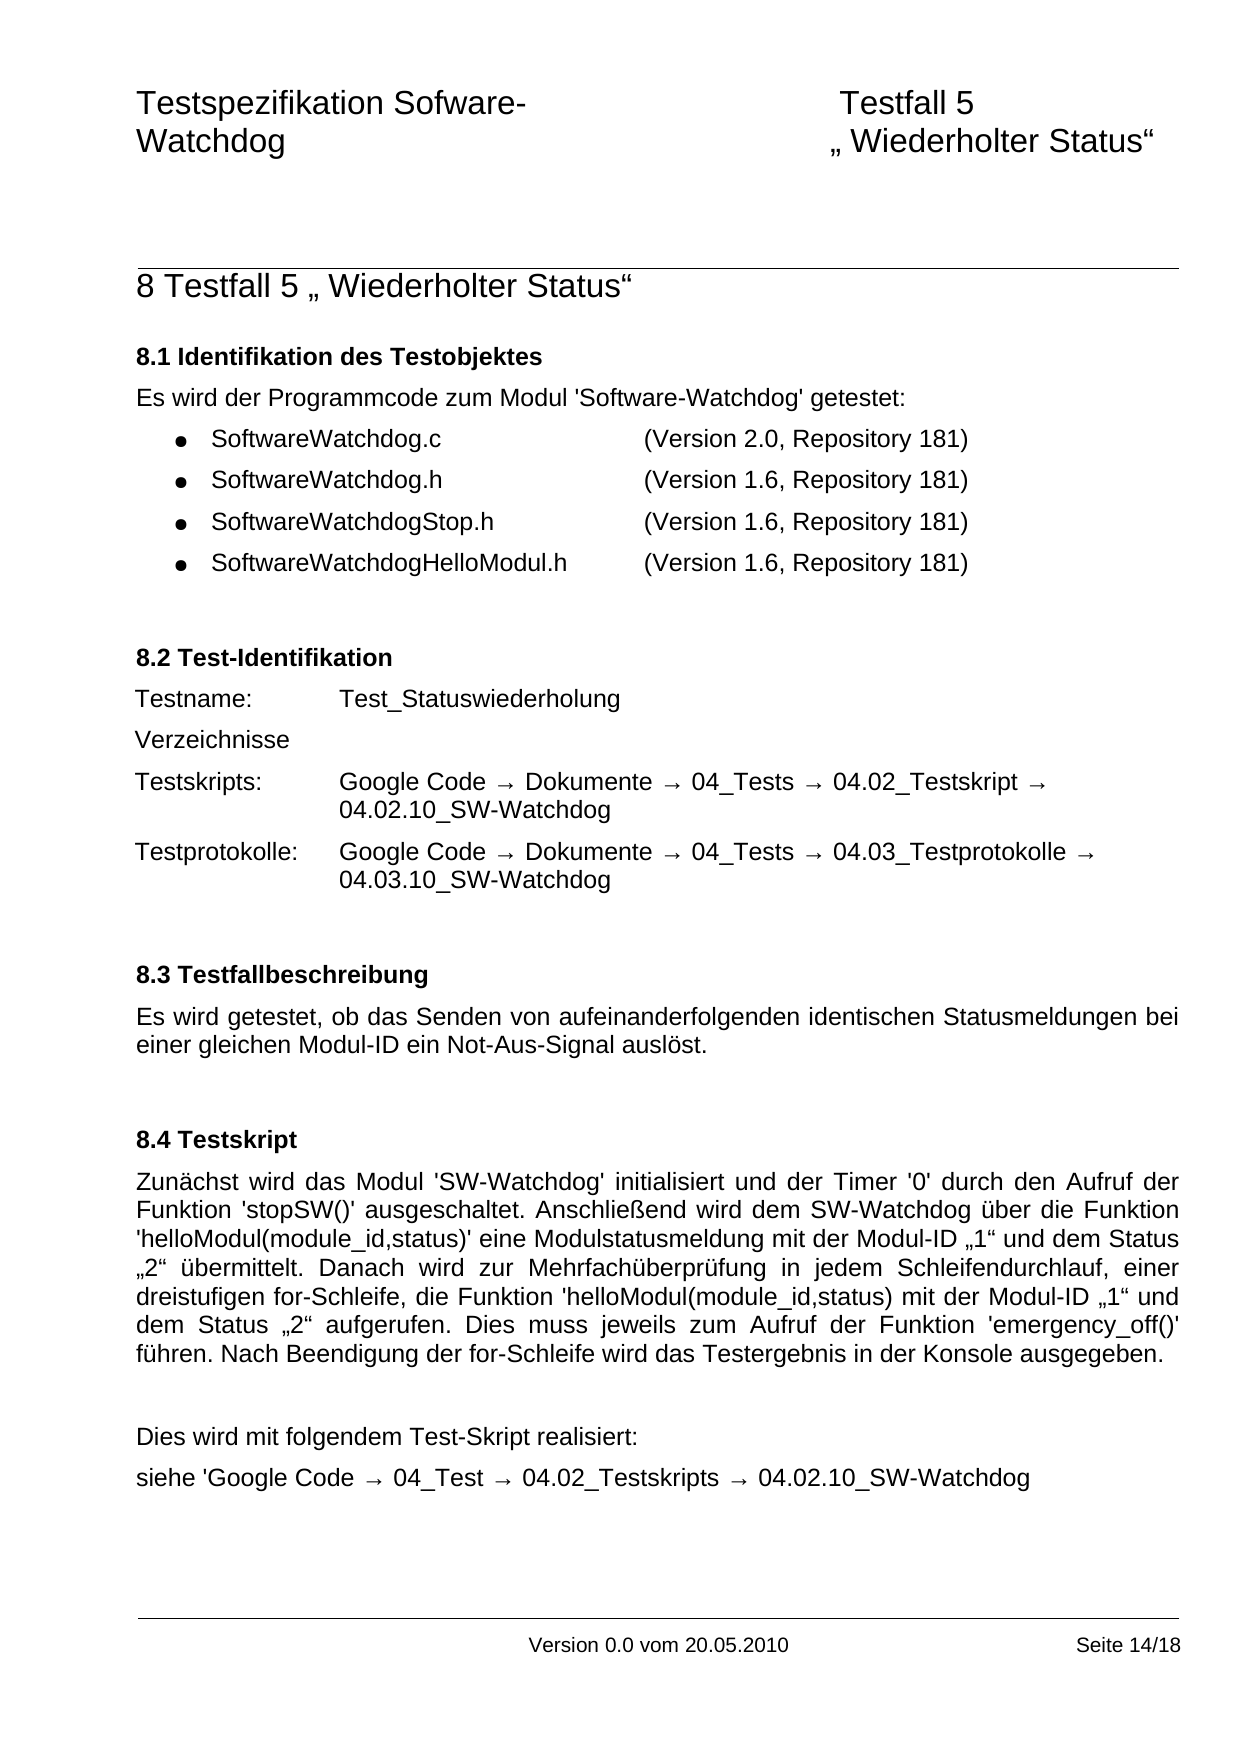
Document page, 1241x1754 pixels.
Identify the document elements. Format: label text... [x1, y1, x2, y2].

list SoftwareWatchdog.c (Version 2.0, Repository 181) [173, 424, 1181, 453]
text Testprotokolle: Google Code → Dokumente → 04_Tests → 04.03_Testprotokolle → 04.03.10_SW-Watchdog [134, 837, 1181, 894]
text Es wird der Programmcode zum Modul 'Software-Watchdog' getestet: [136, 383, 1181, 412]
text Dies wird mit folgendem Test-Skript realisiert: [136, 1422, 1181, 1451]
subtitle Testfall 5 „ Wiederholter Status“ [136, 289, 1181, 304]
list SoftwareWatchdogStop.h (Version 1.6, Repository 181) [173, 507, 1181, 536]
text Testname: Test_Statuswiederholung [134, 684, 1181, 713]
text Verzeichnisse [134, 726, 1181, 754]
text siehe 'Google Code → 04_Test → 04.02_Testskripts → 04.02.10_SW-Watchdog [136, 1463, 1181, 1492]
subtitle Testfallbeschreibung [136, 961, 1181, 989]
subtitle Identifikation des Testobjektes [136, 342, 1181, 371]
subtitle Test-Identifikation [136, 643, 1181, 672]
list SoftwareWatchdogHelloModul.h (Version 1.6, Repository 181) [173, 548, 1181, 577]
text Testskripts: Google Code → Dokumente → 04_Tests → 04.02_Testskript → 04.02.10_SW-Watchdog [134, 767, 1181, 824]
text Zunächst wird das Modul 'SW-Watchdog' initialisiert und der Timer '0' durch den Aufruf der Funktion 'stopSW()' ausgeschaltet. Anschließend wird dem SW-Watchdog über die Funktion 'helloModul(module_id,status)' eine Modulstatusmeldung mit der Modul-ID „1“ und dem Status „2“ übermittelt. Danach wird zur Mehrfachüberprüfung in jedem Schleifendurchlauf, einer dreistufigen for-Schleife, die Funktion 'helloModul(module_id,status) mit der Modul-ID „1“ und dem Status „2“ aufgerufen. Dies muss jeweils zum Aufruf der Funktion 'emergency_off()' führen. Nach Beendigung der for-Schleife wird das Testergebnis in der Konsole ausgegeben. [136, 1167, 1181, 1368]
text Es wird getestet, ob das Senden von aufeinanderfolgenden identischen Statusmeldungen bei einer gleichen Modul-ID ein Not-Aus-Signal auslöst. [136, 1002, 1181, 1059]
list SoftwareWatchdog.h (Version 1.6, Repository 181) [173, 466, 1181, 494]
subtitle Testskript [136, 1126, 1181, 1154]
